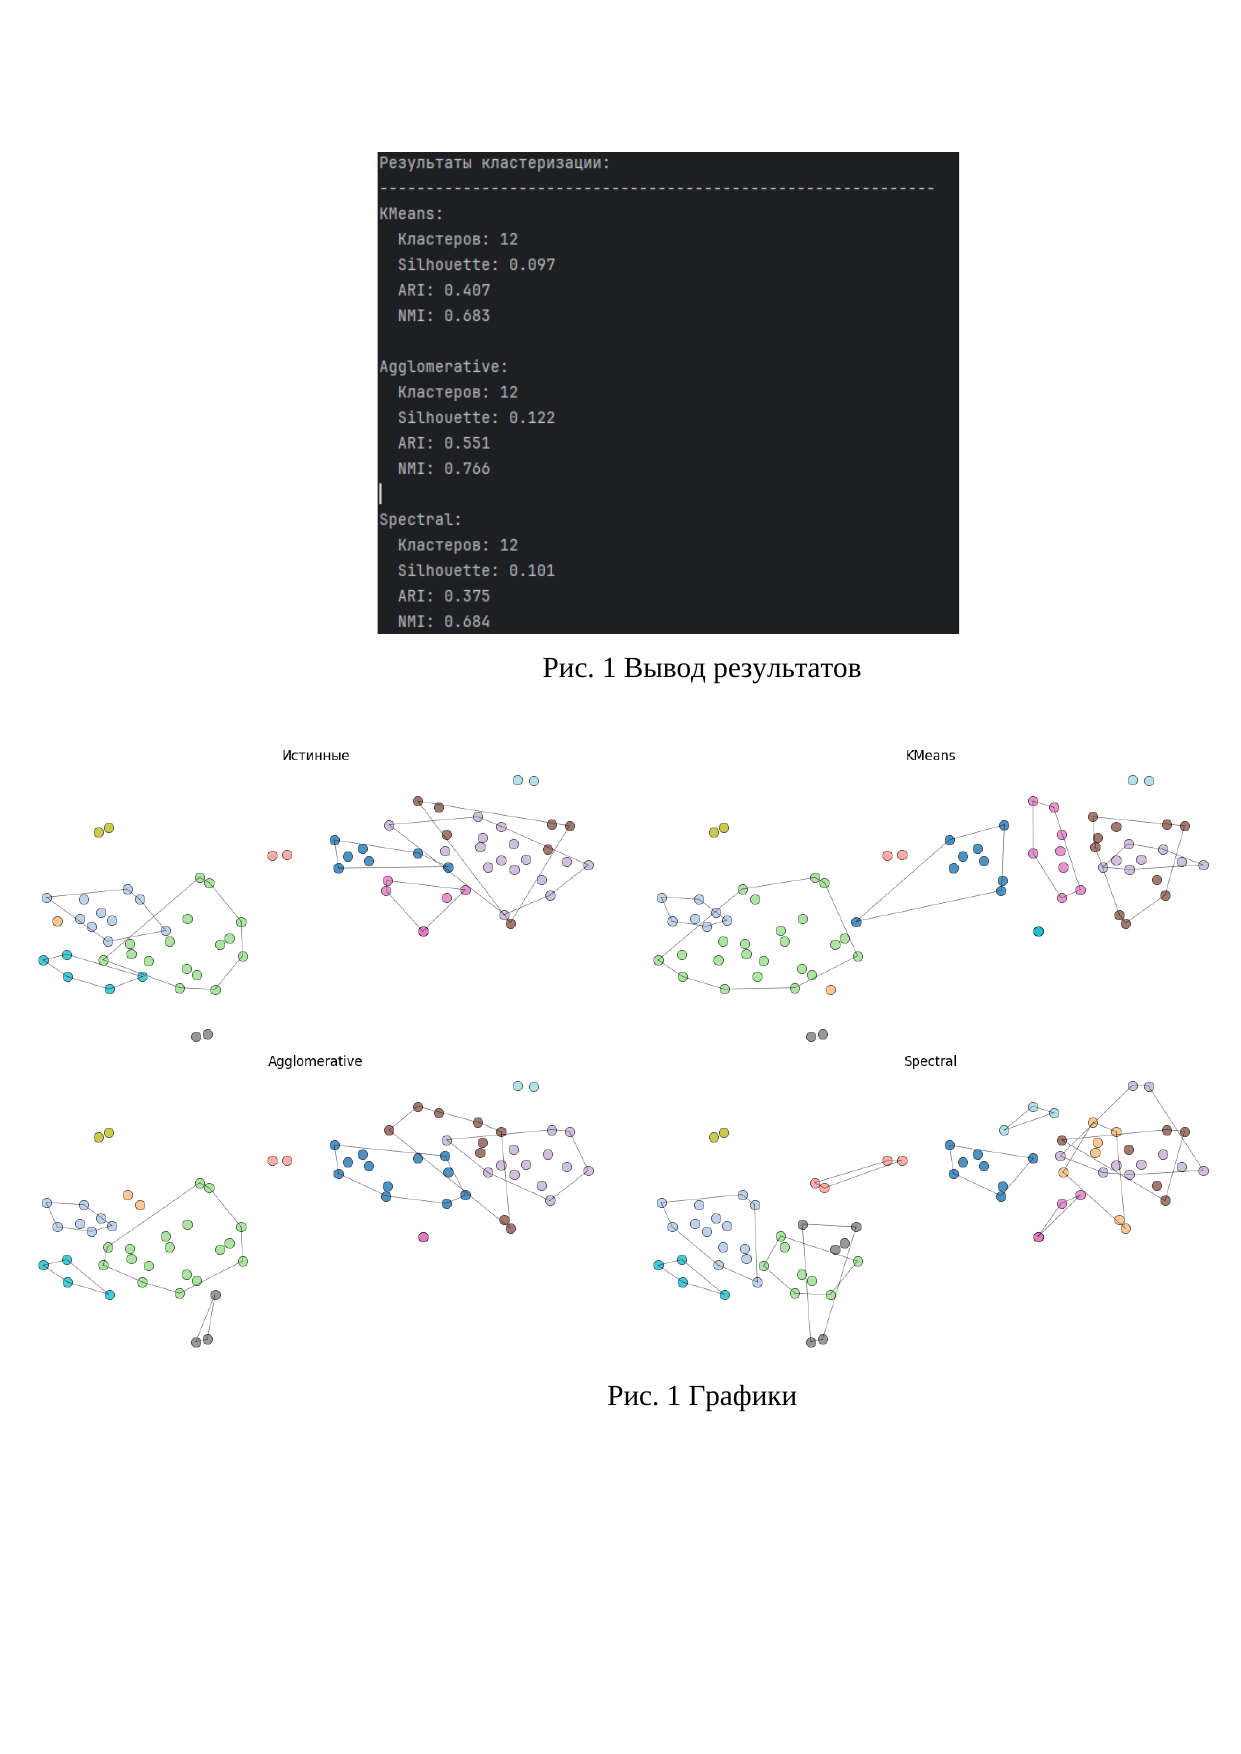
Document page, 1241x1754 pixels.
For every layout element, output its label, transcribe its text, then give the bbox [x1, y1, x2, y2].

picture [377, 152, 960, 634]
list Рис. 1 Графики [215, 1362, 1152, 1412]
picture [0, 742, 1241, 1362]
list Рис. 1 Вывод результатов [215, 160, 1152, 684]
